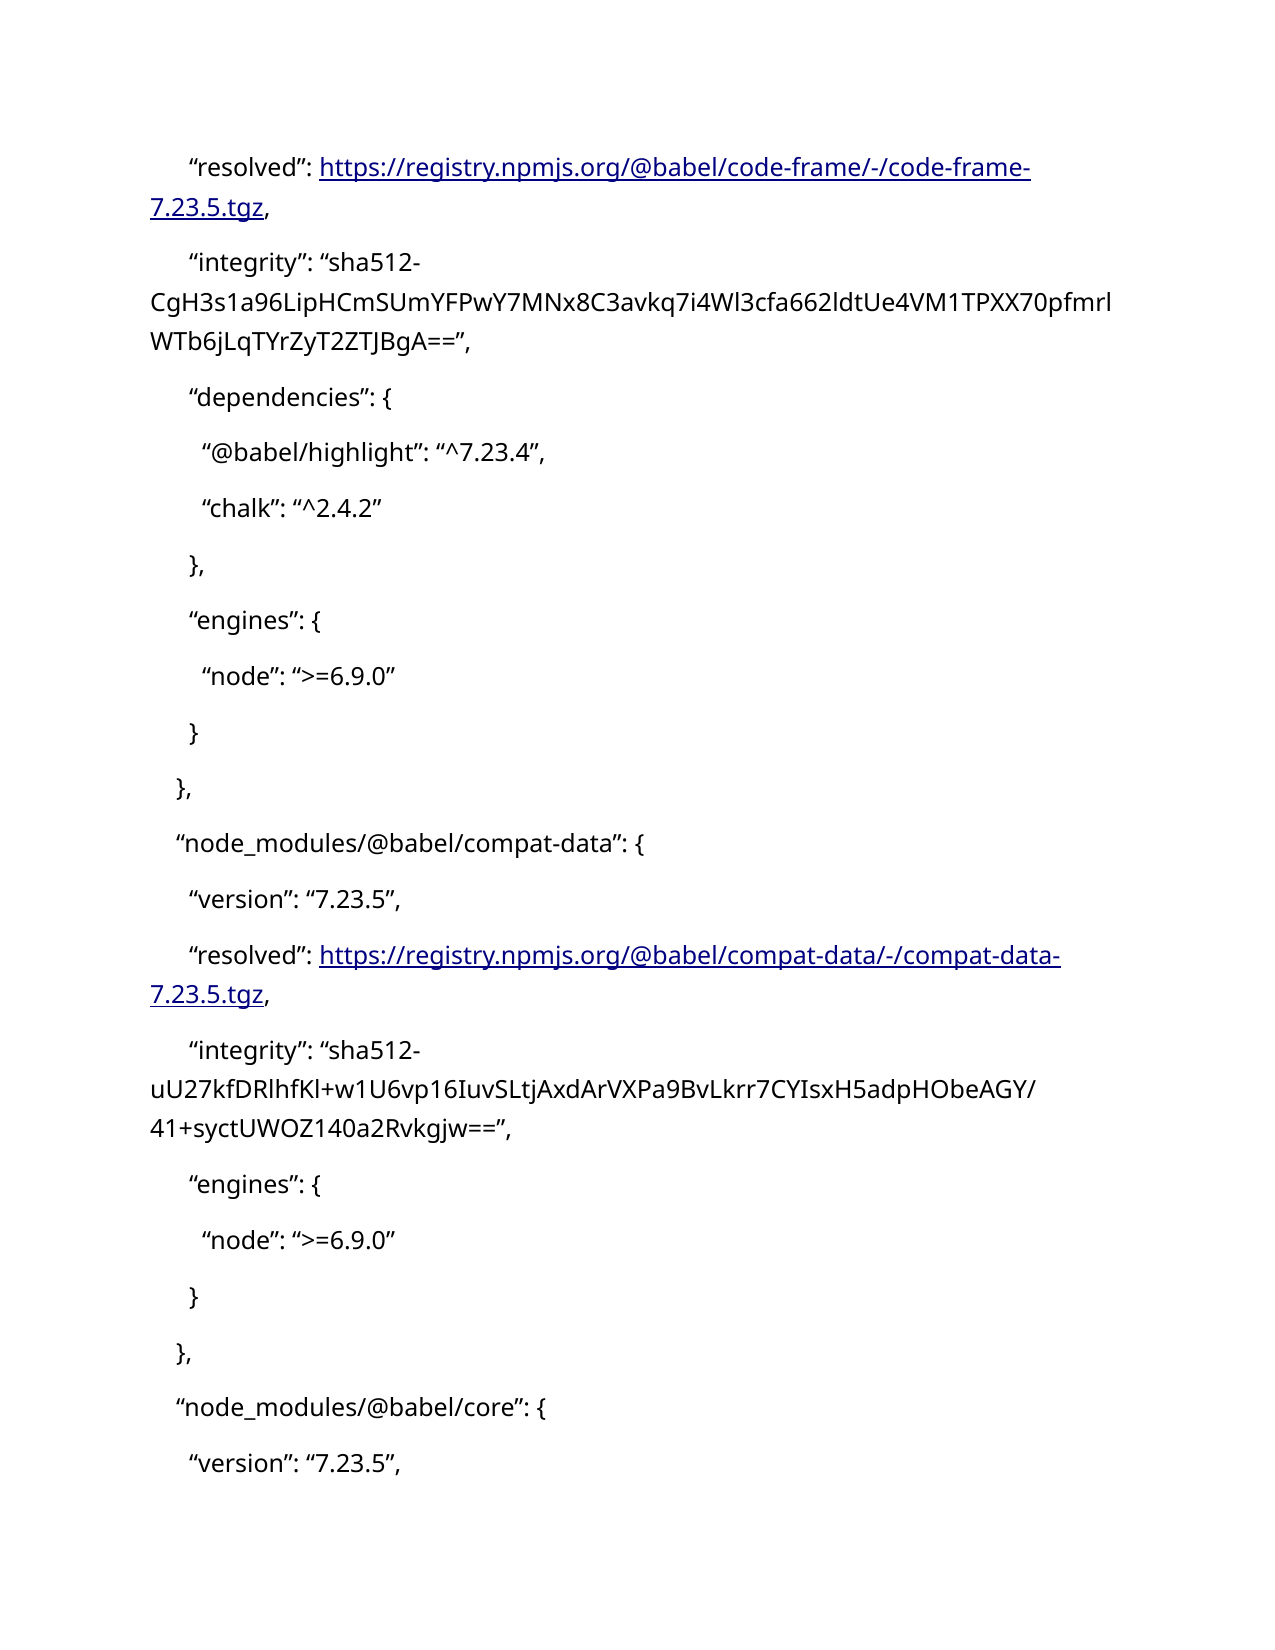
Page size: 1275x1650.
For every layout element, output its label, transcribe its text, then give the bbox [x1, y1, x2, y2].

text “@babel/highlight”: “^7.23.4”, [150, 435, 1125, 469]
text “engines”: { [150, 602, 1125, 637]
text “dependencies”: { [150, 379, 1125, 413]
text }, [150, 547, 1125, 581]
text “node_modules/@babel/core”: { [150, 1390, 1125, 1424]
text “version”: “7.23.5”, [150, 1446, 1125, 1480]
text }, [150, 770, 1125, 804]
text “resolved”: https://registry.npmjs.org/@babel/code-frame/-/code-frame-7.23.5.tgz, [150, 150, 1125, 223]
text }, [150, 1334, 1125, 1368]
text “integrity”: “sha512-uU27kfDRlhfKl+w1U6vp16IuvSLtjAxdArVXPa9BvLkrr7CYIsxH5adpHObeAGY/41+syctUWOZ140a2Rvkgjw==”, [150, 1032, 1125, 1145]
text } [150, 714, 1125, 748]
text “integrity”: “sha512-CgH3s1a96LipHCmSUmYFPwY7MNx8C3avkq7i4Wl3cfa662ldtUe4VM1TPXX70pfmrlWTb6jLqTYrZyT2ZTJBgA==”, [150, 245, 1125, 357]
text “node”: “>=6.9.0” [150, 1222, 1125, 1257]
text “resolved”: https://registry.npmjs.org/@babel/compat-data/-/compat-data-7.23.5.tgz, [150, 937, 1125, 1011]
text } [150, 1278, 1125, 1312]
text “version”: “7.23.5”, [150, 882, 1125, 916]
text “chalk”: “^2.4.2” [150, 491, 1125, 525]
text “node”: “>=6.9.0” [150, 658, 1125, 692]
text “engines”: { [150, 1167, 1125, 1201]
text “node_modules/@babel/compat-data”: { [150, 826, 1125, 860]
